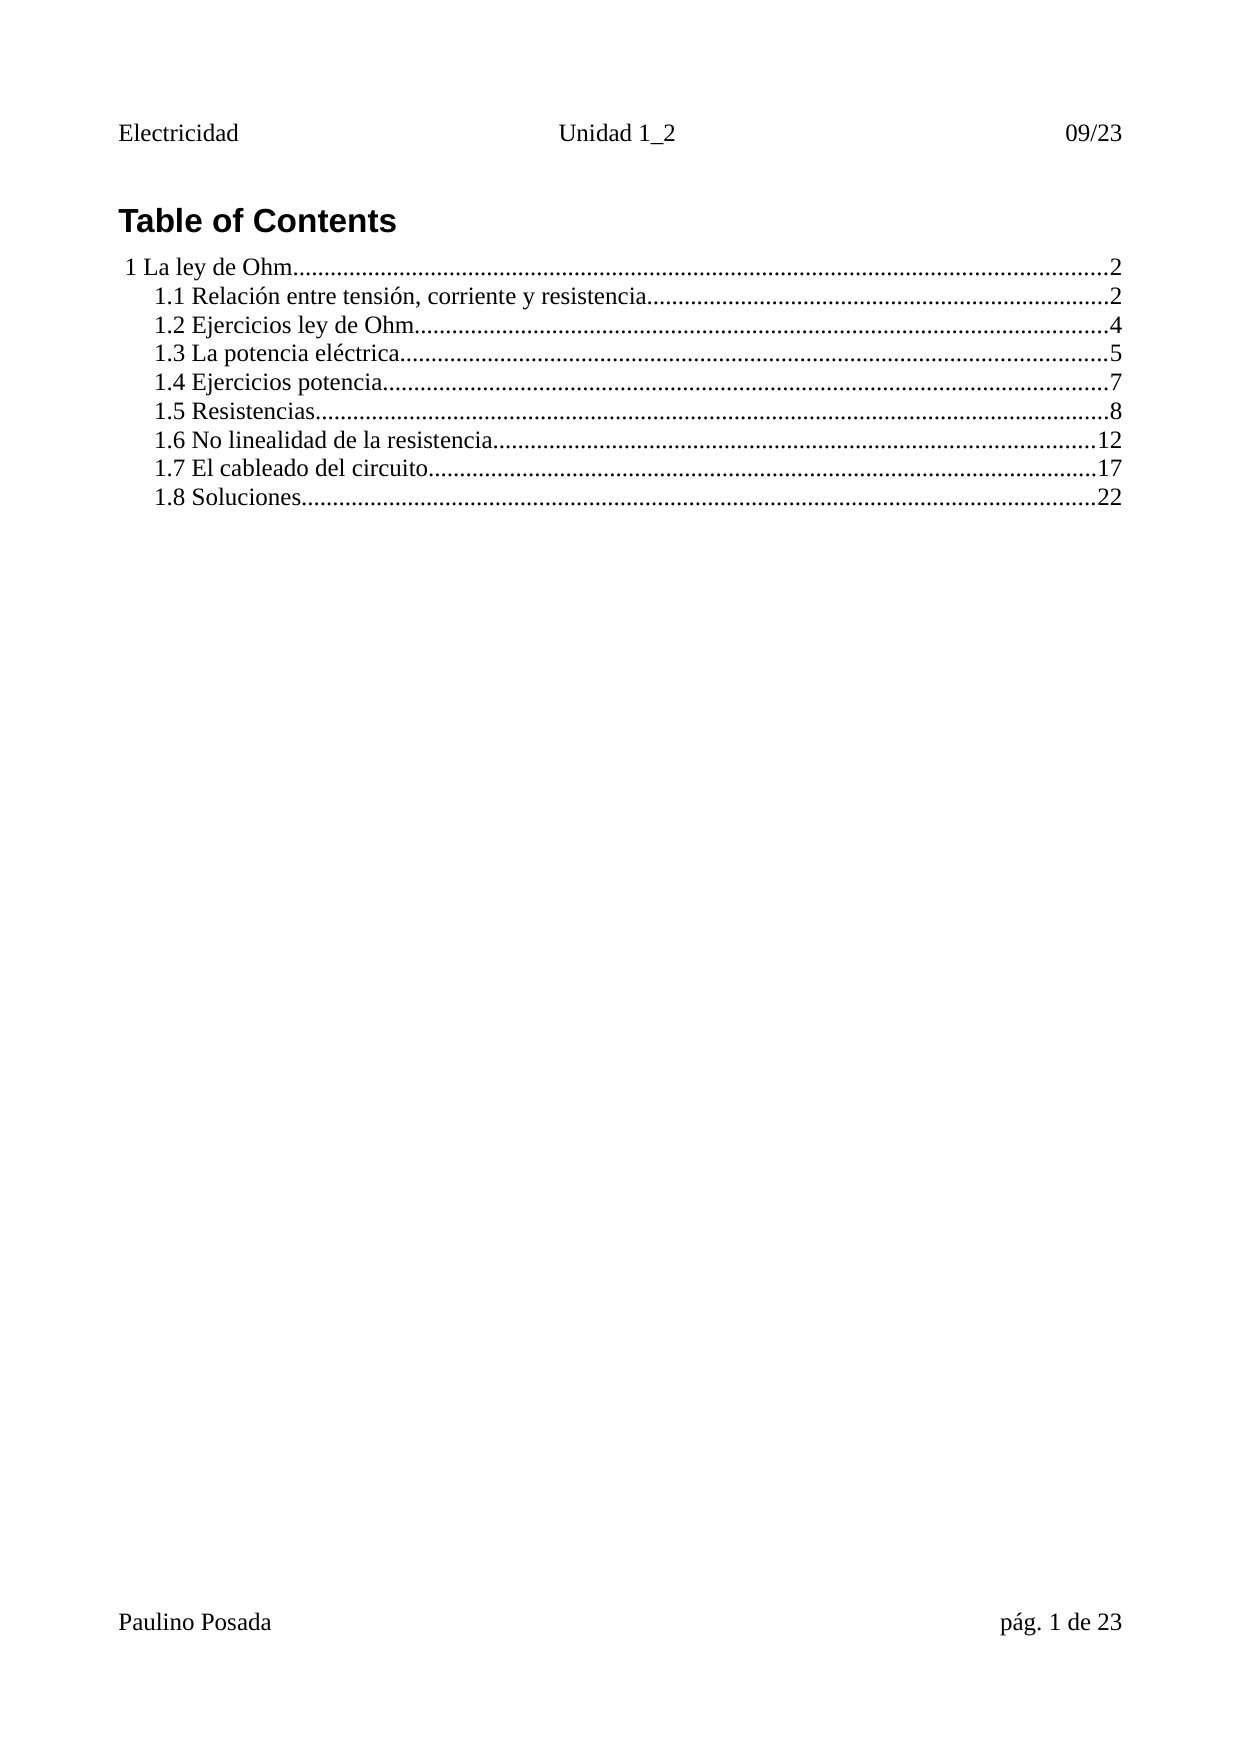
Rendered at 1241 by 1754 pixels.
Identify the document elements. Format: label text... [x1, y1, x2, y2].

text 1.3 La potencia eléctrica 5 [148, 338, 1122, 367]
text 1.5 Resistencias 8 [148, 396, 1122, 425]
text 1.8 Soluciones 22 [148, 482, 1122, 511]
text 1.6 No linealidad de la resistencia 12 [148, 425, 1122, 453]
text 1.1 Relación entre tensión, corriente y resistencia 2 [148, 281, 1122, 310]
subtitle Table of Contents [118, 201, 1122, 240]
text 1 La ley de Ohm 2 [118, 252, 1122, 281]
text 1.4 Ejercicios potencia 7 [148, 367, 1122, 396]
text 1.2 Ejercicios ley de Ohm 4 [148, 310, 1122, 338]
text 1.7 El cableado del circuito 17 [148, 453, 1122, 482]
